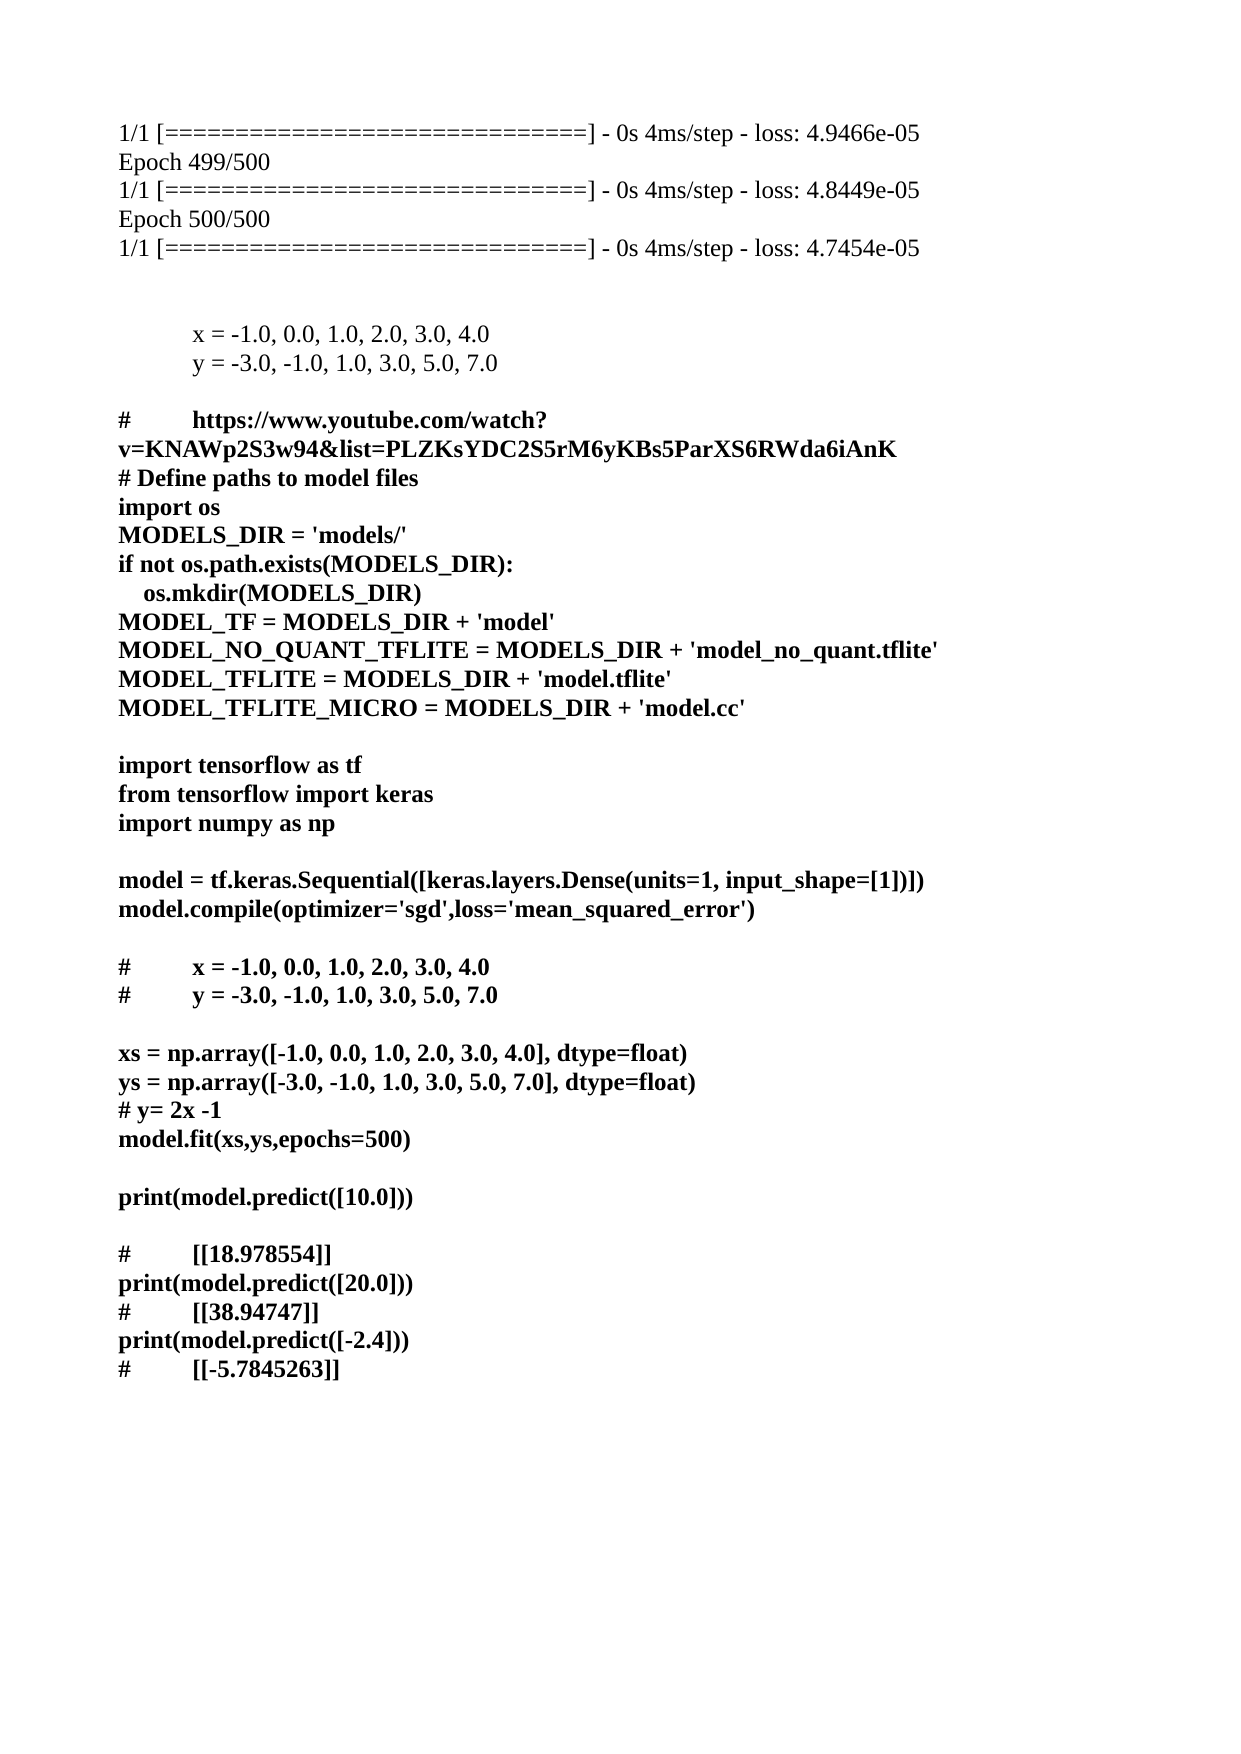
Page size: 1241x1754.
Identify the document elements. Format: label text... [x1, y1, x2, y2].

text MODEL_TFLITE_MICRO = MODELS_DIR + 'model.cc' [118, 693, 1122, 722]
text MODELS_DIR = 'models/' [118, 521, 1122, 549]
text MODEL_TFLITE = MODELS_DIR + 'model.tflite' [118, 664, 1122, 693]
text # y= 2x -1 [118, 1096, 1122, 1124]
text ys = np.array([-3.0, -1.0, 1.0, 3.0, 5.0, 7.0], dtype=float) [118, 1067, 1122, 1096]
text import tensorflow as tf [118, 751, 1122, 779]
text if not os.path.exists(MODELS_DIR): [118, 549, 1122, 578]
text print(model.predict([10.0])) [118, 1182, 1122, 1211]
text # y = -3.0, -1.0, 1.0, 3.0, 5.0, 7.0 [118, 981, 1122, 1009]
text model.compile(optimizer='sgd',loss='mean_squared_error') [118, 894, 1122, 923]
text # Define paths to model files [118, 463, 1122, 492]
text y = -3.0, -1.0, 1.0, 3.0, 5.0, 7.0 [118, 348, 1122, 377]
text model.fit(xs,ys,epochs=500) [118, 1124, 1122, 1153]
text Epoch 499/500 [118, 147, 1122, 176]
text x = -1.0, 0.0, 1.0, 2.0, 3.0, 4.0 [118, 319, 1122, 348]
text 1/1 [==============================] - 0s 4ms/step - loss: 4.9466e-05 [118, 118, 1122, 147]
text # x = -1.0, 0.0, 1.0, 2.0, 3.0, 4.0 [118, 952, 1122, 981]
text import numpy as np [118, 808, 1122, 837]
text print(model.predict([-2.4])) [118, 1326, 1122, 1354]
text print(model.predict([20.0])) [118, 1268, 1122, 1297]
text MODEL_TF = MODELS_DIR + 'model' [118, 607, 1122, 636]
text 1/1 [==============================] - 0s 4ms/step - loss: 4.7454e-05 [118, 233, 1122, 262]
text # [[-5.7845263]] [118, 1354, 1122, 1383]
text from tensorflow import keras [118, 779, 1122, 808]
text Epoch 500/500 [118, 204, 1122, 233]
text MODEL_NO_QUANT_TFLITE = MODELS_DIR + 'model_no_quant.tflite' [118, 636, 1122, 664]
text # [[38.94747]] [118, 1297, 1122, 1326]
text 1/1 [==============================] - 0s 4ms/step - loss: 4.8449e-05 [118, 176, 1122, 204]
text # [[18.978554]] [118, 1239, 1122, 1268]
text import os [118, 492, 1122, 521]
text os.mkdir(MODELS_DIR) [118, 578, 1122, 607]
text xs = np.array([-1.0, 0.0, 1.0, 2.0, 3.0, 4.0], dtype=float) [118, 1038, 1122, 1067]
text # https://www.youtube.com/watch?v=KNAWp2S3w94&list=PLZKsYDC2S5rM6yKBs5ParXS6RWda6iAnK [118, 406, 1122, 463]
text model = tf.keras.Sequential([keras.layers.Dense(units=1, input_shape=[1])]) [118, 866, 1122, 894]
